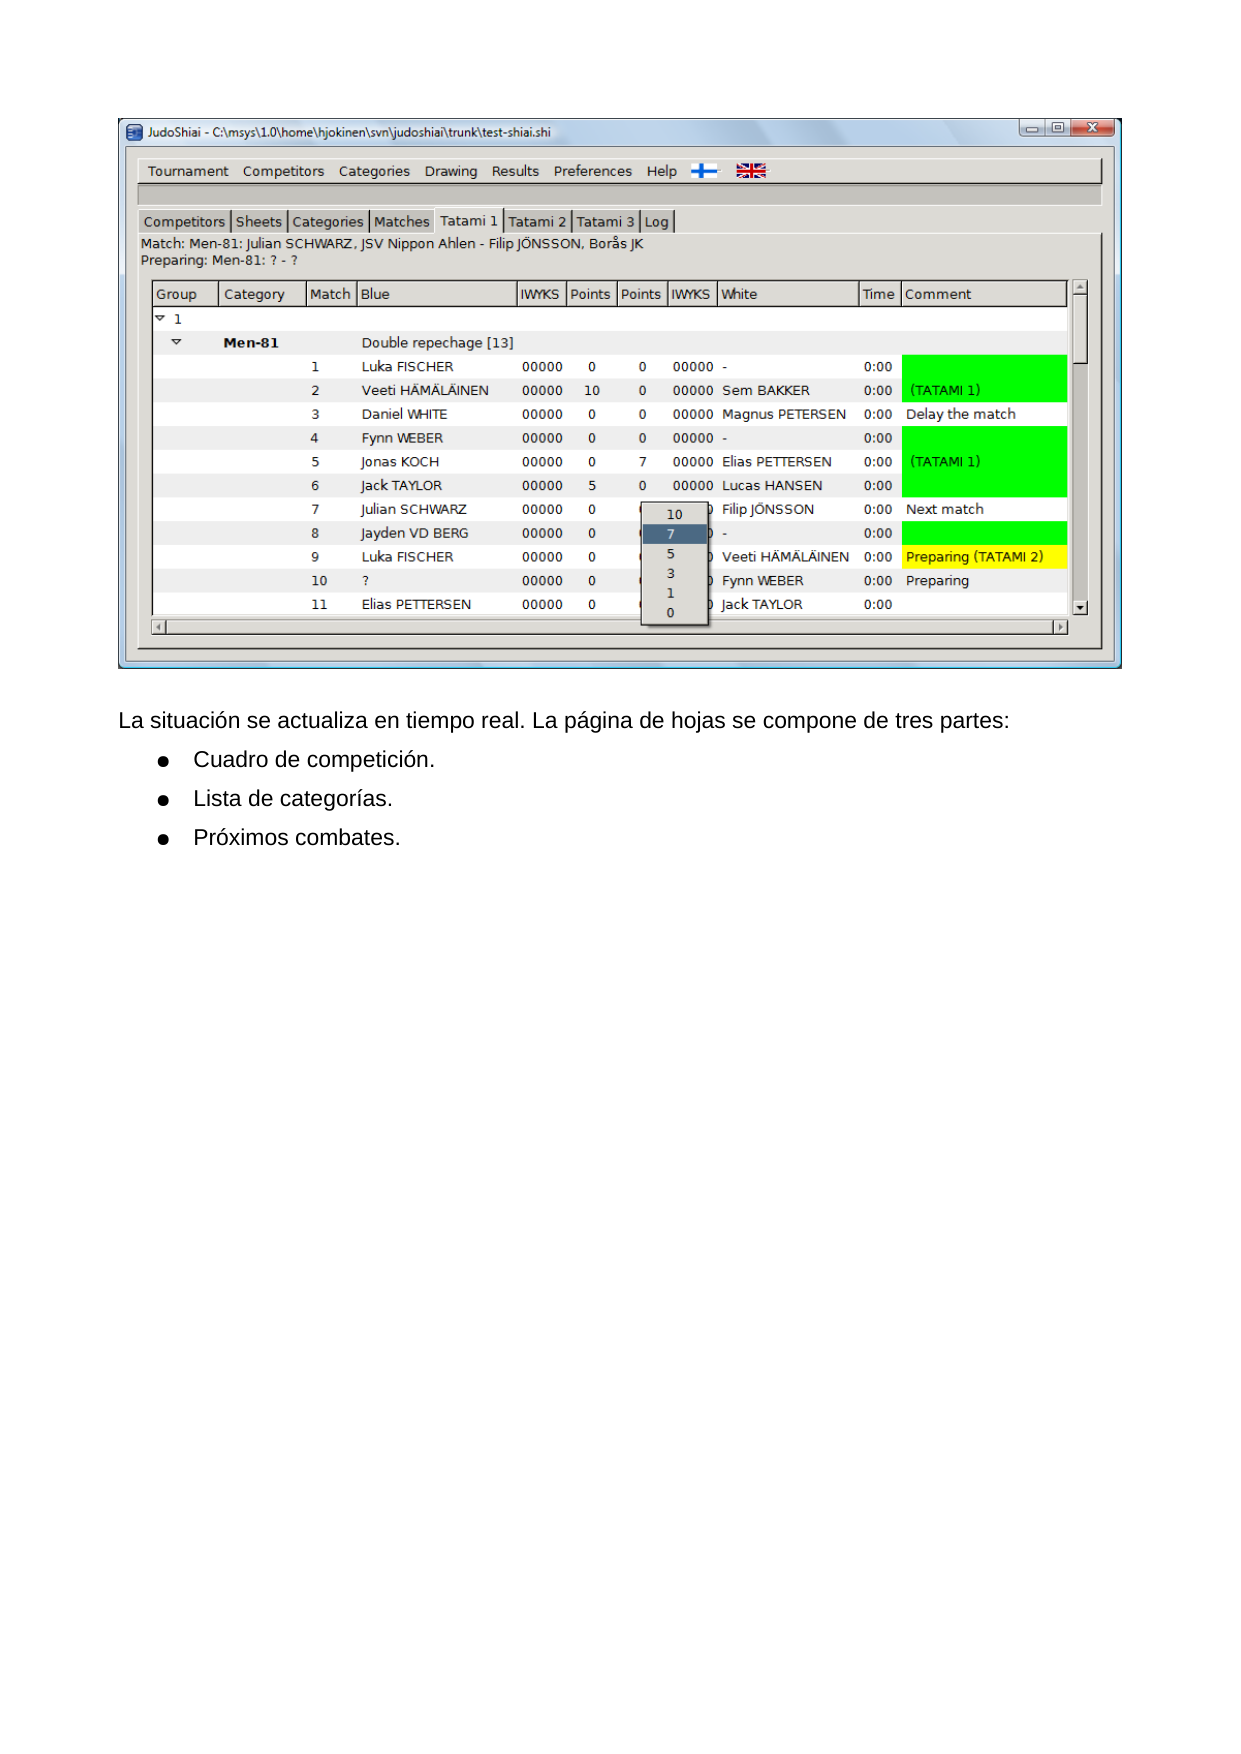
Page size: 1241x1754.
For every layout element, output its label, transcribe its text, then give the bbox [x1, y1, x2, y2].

picture [118, 118, 1122, 669]
list Lista de categorías. [156, 785, 1122, 811]
list Próximos combates. [156, 824, 1122, 850]
text La situación se actualiza en tiempo real. La página de hojas se compone de tres partes: [118, 707, 1122, 734]
list Cuadro de competición. [156, 746, 1122, 773]
